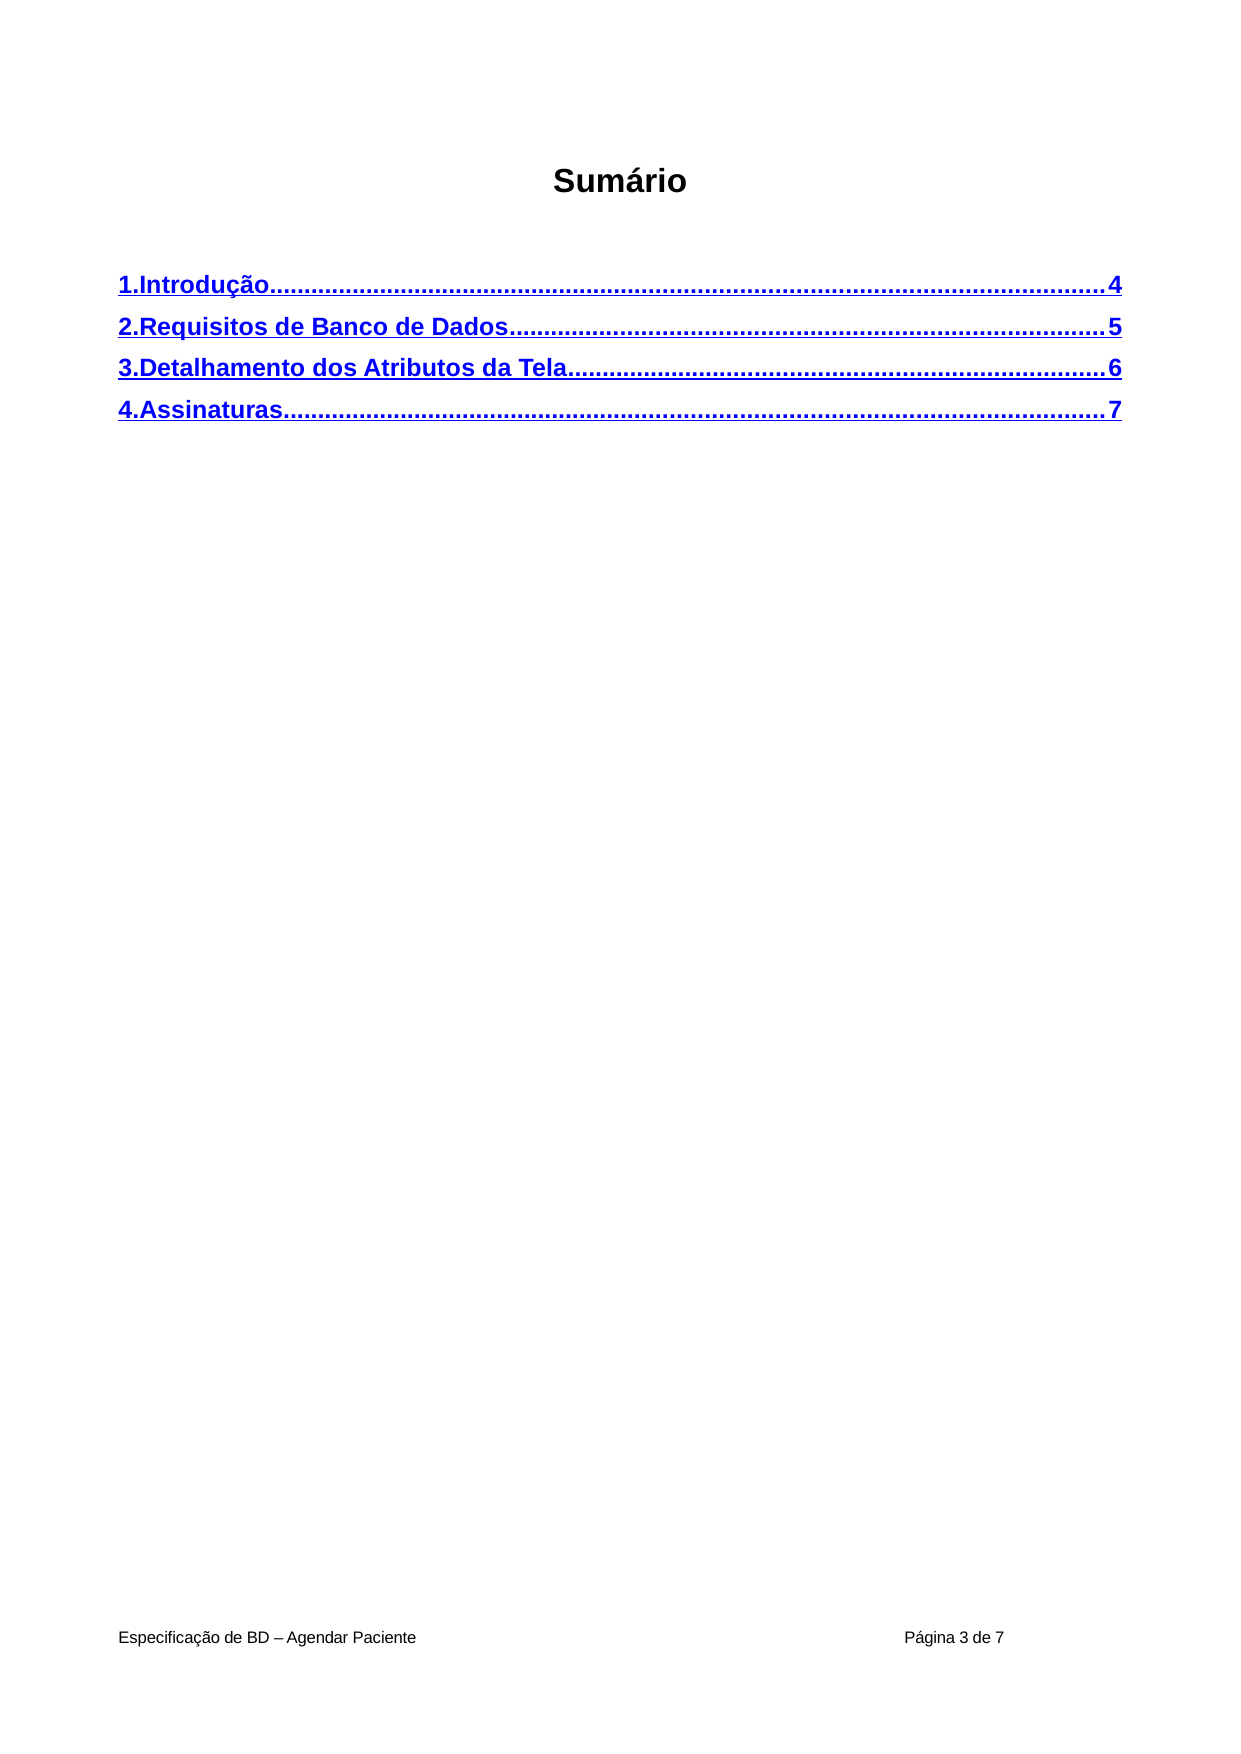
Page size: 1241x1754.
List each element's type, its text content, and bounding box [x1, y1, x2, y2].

text 2.Requisitos de Banco de Dados 5 [118, 312, 1122, 337]
text 1.Introdução 4 [118, 270, 1122, 295]
text 4.Assinaturas 7 [118, 395, 1122, 420]
text 3.Detalhamento dos Atributos da Tela 6 [118, 353, 1122, 378]
title Sumário [118, 161, 1122, 199]
